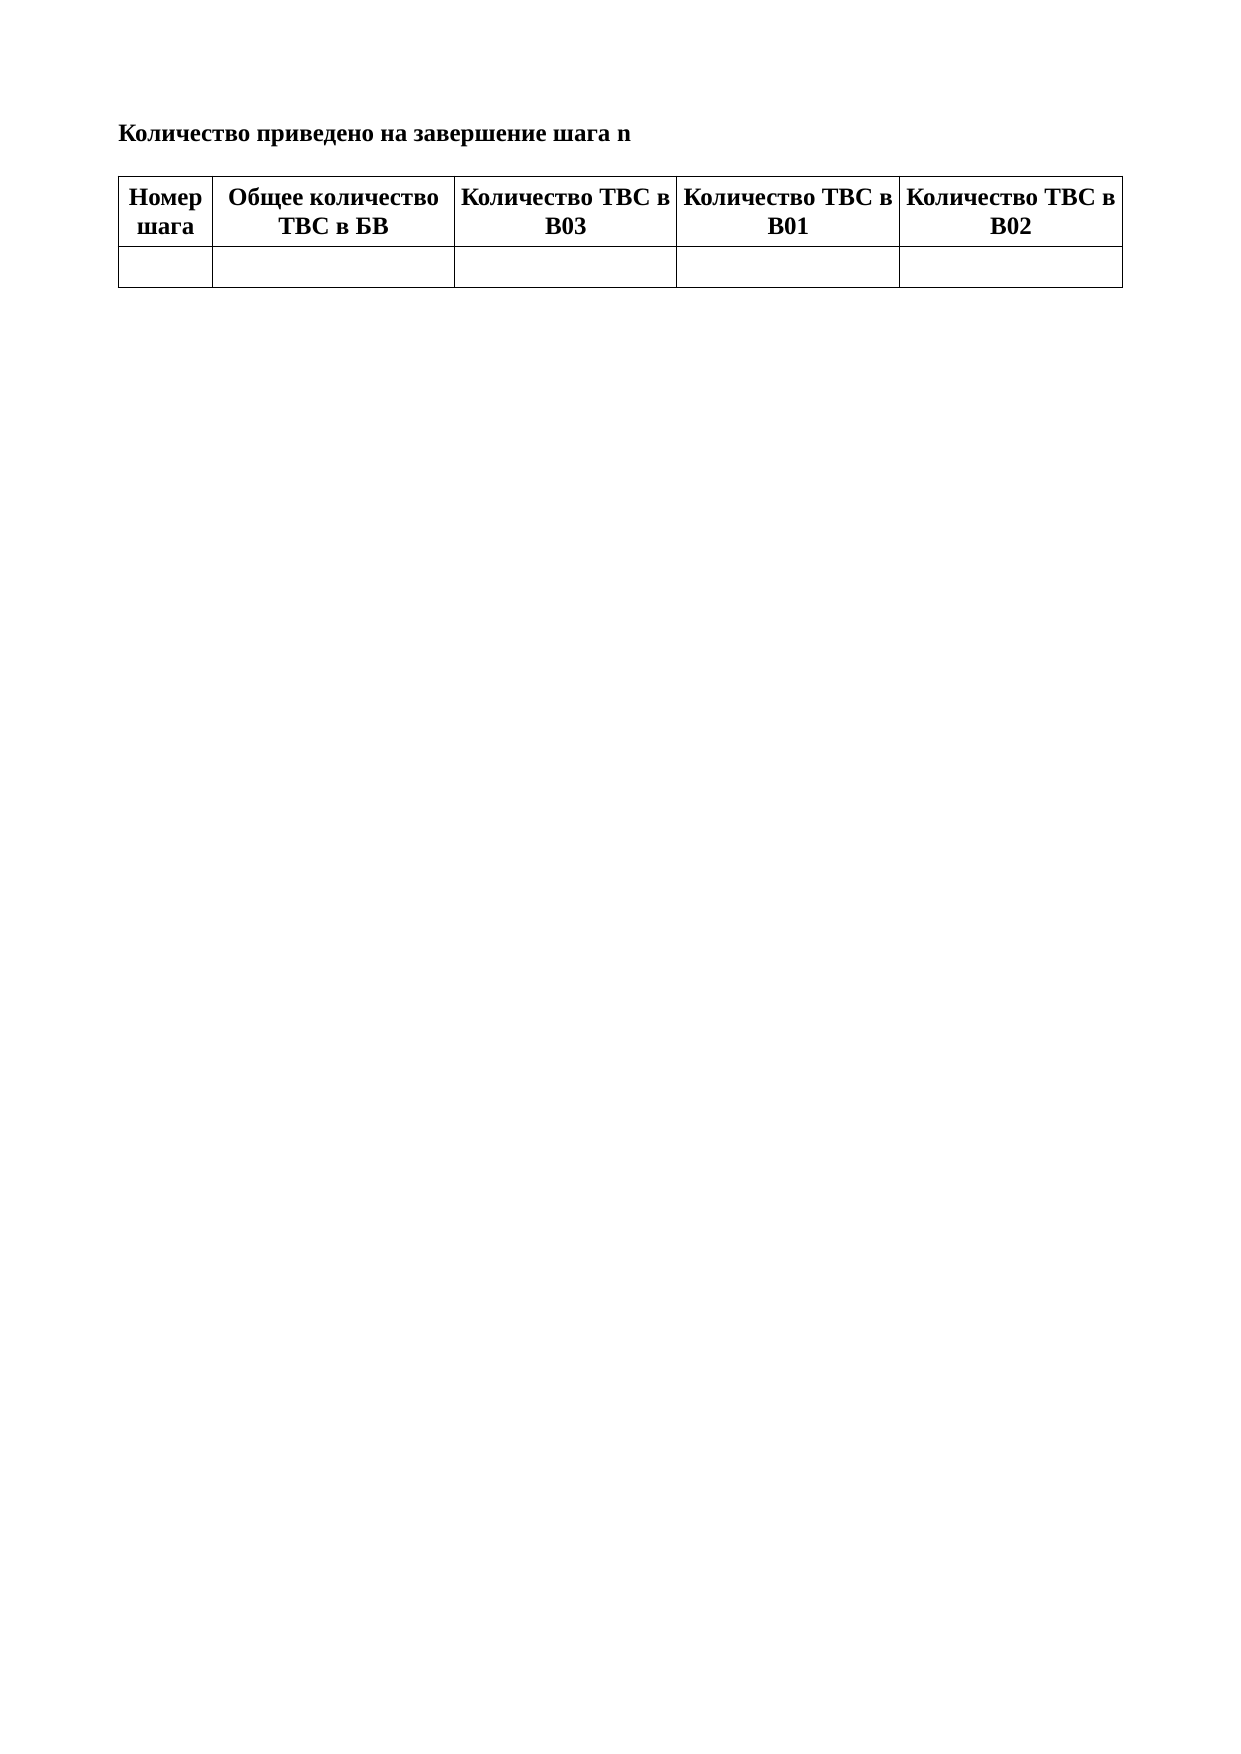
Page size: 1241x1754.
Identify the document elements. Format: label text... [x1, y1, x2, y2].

table_cell [677, 247, 899, 287]
table_header Общее количество ТВС в БВ [213, 177, 454, 246]
table_header Количество ТВС в B02 [900, 177, 1122, 246]
table_header Номер шага [119, 177, 212, 246]
table_cell [455, 247, 676, 287]
table_cell [119, 247, 212, 287]
table_cell [900, 247, 1122, 287]
table_header Количество ТВС в B01 [677, 177, 899, 246]
table_cell [213, 247, 454, 287]
table_header Количество ТВС в B03 [455, 177, 676, 246]
text Количество приведено на завершение шага n [118, 118, 1122, 147]
